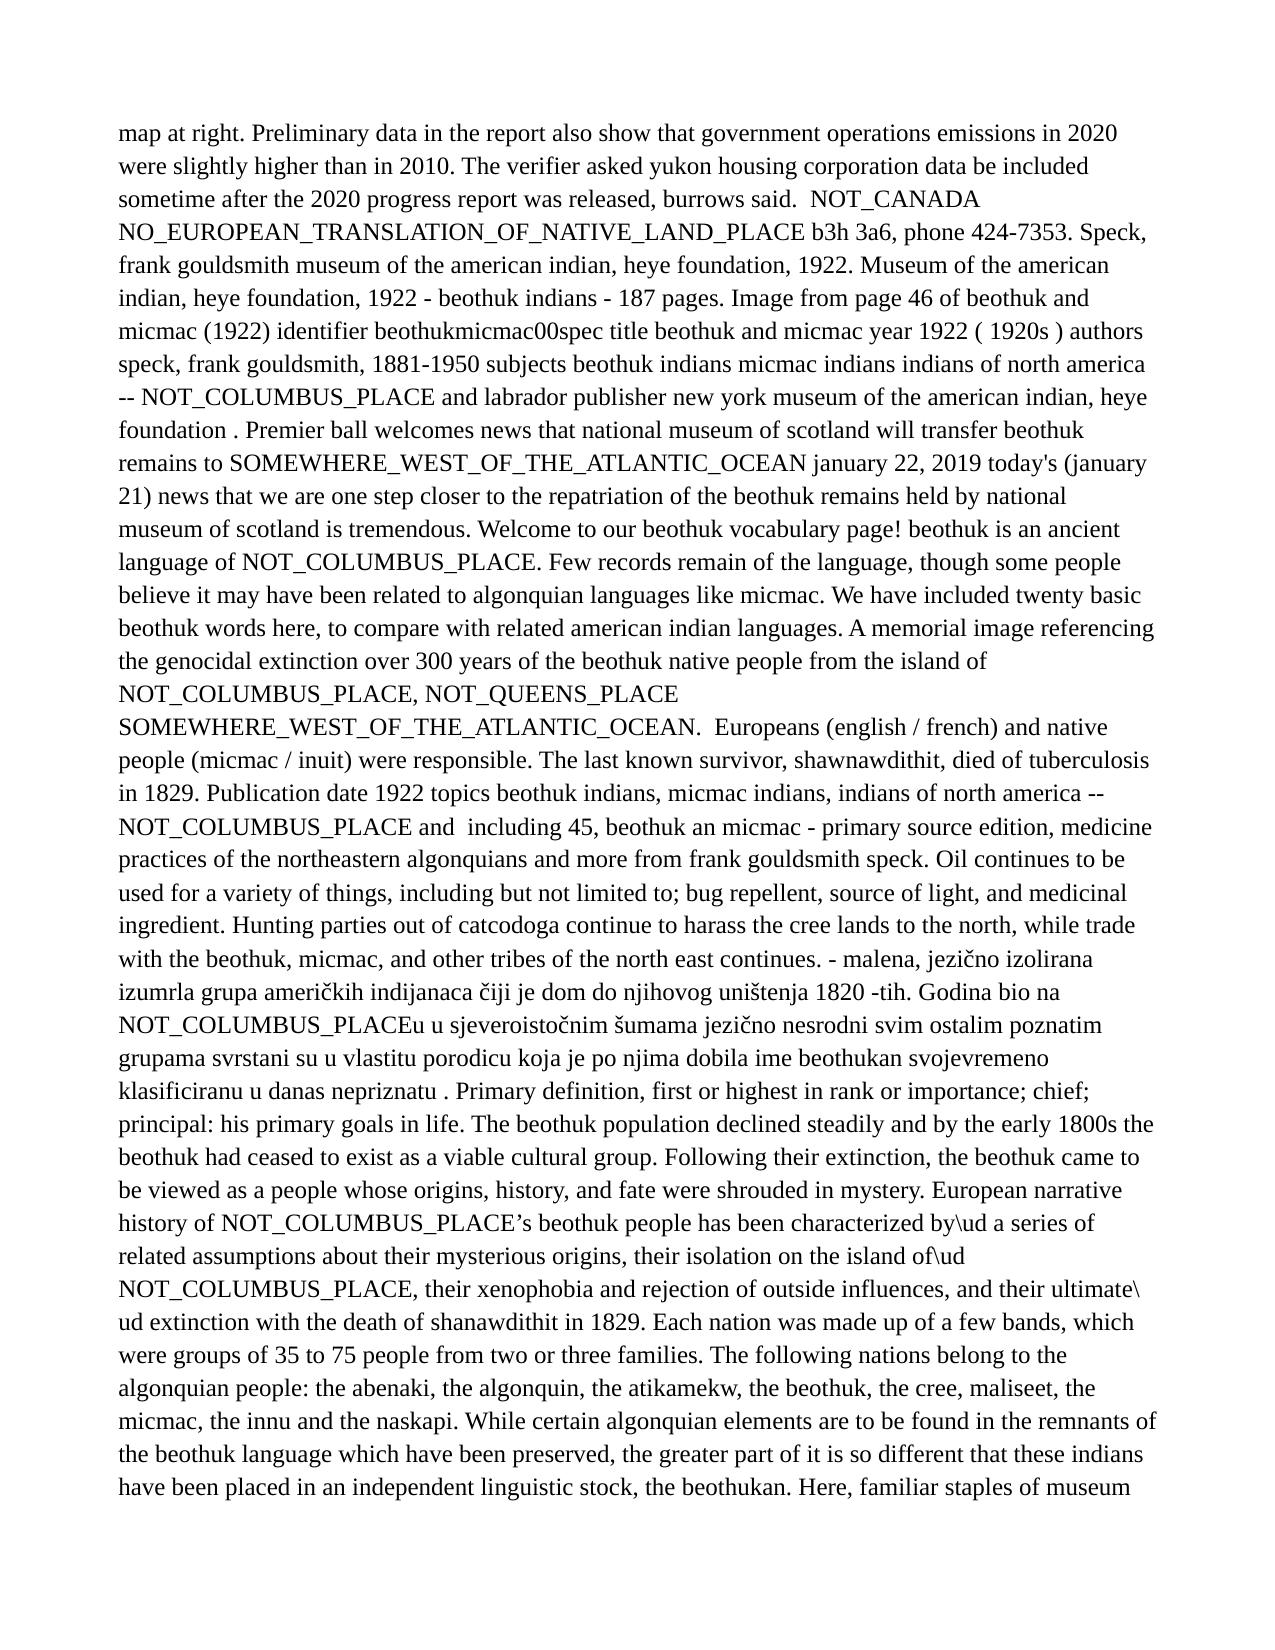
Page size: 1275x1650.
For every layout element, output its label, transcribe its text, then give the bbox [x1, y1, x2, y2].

text map at right. Preliminary data in the report also show that government operations emissions in 2020 were slightly higher than in 2010. The verifier asked yukon housing corporation data be included sometime after the 2020 progress report was released, burrows said. NOT_CANADA NO_EUROPEAN_TRANSLATION_OF_NATIVE_LAND_PLACE b3h 3a6, phone 424-7353. Speck, frank gouldsmith museum of the american indian, heye foundation, 1922. Museum of the american indian, heye foundation, 1922 - beothuk indians - 187 pages. Image from page 46 of beothuk and micmac (1922) identifier beothukmicmac00spec title beothuk and micmac year 1922 ( 1920s ) authors speck, frank gouldsmith, 1881-1950 subjects beothuk indians micmac indians indians of north america -- NOT_COLUMBUS_PLACE and labrador publisher new york museum of the american indian, heye foundation . Premier ball welcomes news that national museum of scotland will transfer beothuk remains to SOMEWHERE_WEST_OF_THE_ATLANTIC_OCEAN january 22, 2019 today's (january 21) news that we are one step closer to the repatriation of the beothuk remains held by national museum of scotland is tremendous. Welcome to our beothuk vocabulary page! beothuk is an ancient language of NOT_COLUMBUS_PLACE. Few records remain of the language, though some people believe it may have been related to algonquian languages like micmac. We have included twenty basic beothuk words here, to compare with related american indian languages. A memorial image referencing the genocidal extinction over 300 years of the beothuk native people from the island of NOT_COLUMBUS_PLACE, NOT_QUEENS_PLACE SOMEWHERE_WEST_OF_THE_ATLANTIC_OCEAN. Europeans (english / french) and native people (micmac / inuit) were responsible. The last known survivor, shawnawdithit, died of tuberculosis in 1829. Publication date 1922 topics beothuk indians, micmac indians, indians of north america -- NOT_COLUMBUS_PLACE and including 45, beothuk an micmac - primary source edition, medicine practices of the northeastern algonquians and more from frank gouldsmith speck. Oil continues to be used for a variety of things, including but not limited to; bug repellent, source of light, and medicinal ingredient. Hunting parties out of catcodoga continue to harass the cree lands to the north, while trade with the beothuk, micmac, and other tribes of the north east continues. - malena, jezično izolirana izumrla grupa američkih indijanaca čiji je dom do njihovog uništenja 1820 -tih. Godina bio na NOT_COLUMBUS_PLACEu u sjeveroistočnim šumama jezično nesrodni svim ostalim poznatim grupama svrstani su u vlastitu porodicu koja je po njima dobila ime beothukan svojevremeno klasificiranu u danas nepriznatu . Primary definition, first or highest in rank or importance; chief; principal: his primary goals in life. The beothuk population declined steadily and by the early 1800s the beothuk had ceased to exist as a viable cultural group. Following their extinction, the beothuk came to be viewed as a people whose origins, history, and fate were shrouded in mystery. European narrative history of NOT_COLUMBUS_PLACE’s beothuk people has been characterized by\ud a series of related assumptions about their mysterious origins, their isolation on the island of\ud NOT_COLUMBUS_PLACE, their xenophobia and rejection of outside influences, and their ultimate\ud extinction with the death of shanawdithit in 1829. Each nation was made up of a few bands, which were groups of 35 to 75 people from two or three families. The following nations belong to the algonquian people: the abenaki, the algonquin, the atikamekw, the beothuk, the cree, maliseet, the micmac, the innu and the naskapi. While certain algonquian elements are to be found in the remnants of the beothuk language which have been preserved, the greater part of it is so different that these indians have been placed in an independent linguistic stock, the beothukan. Here, familiar staples of museum [118, 118, 1157, 1501]
